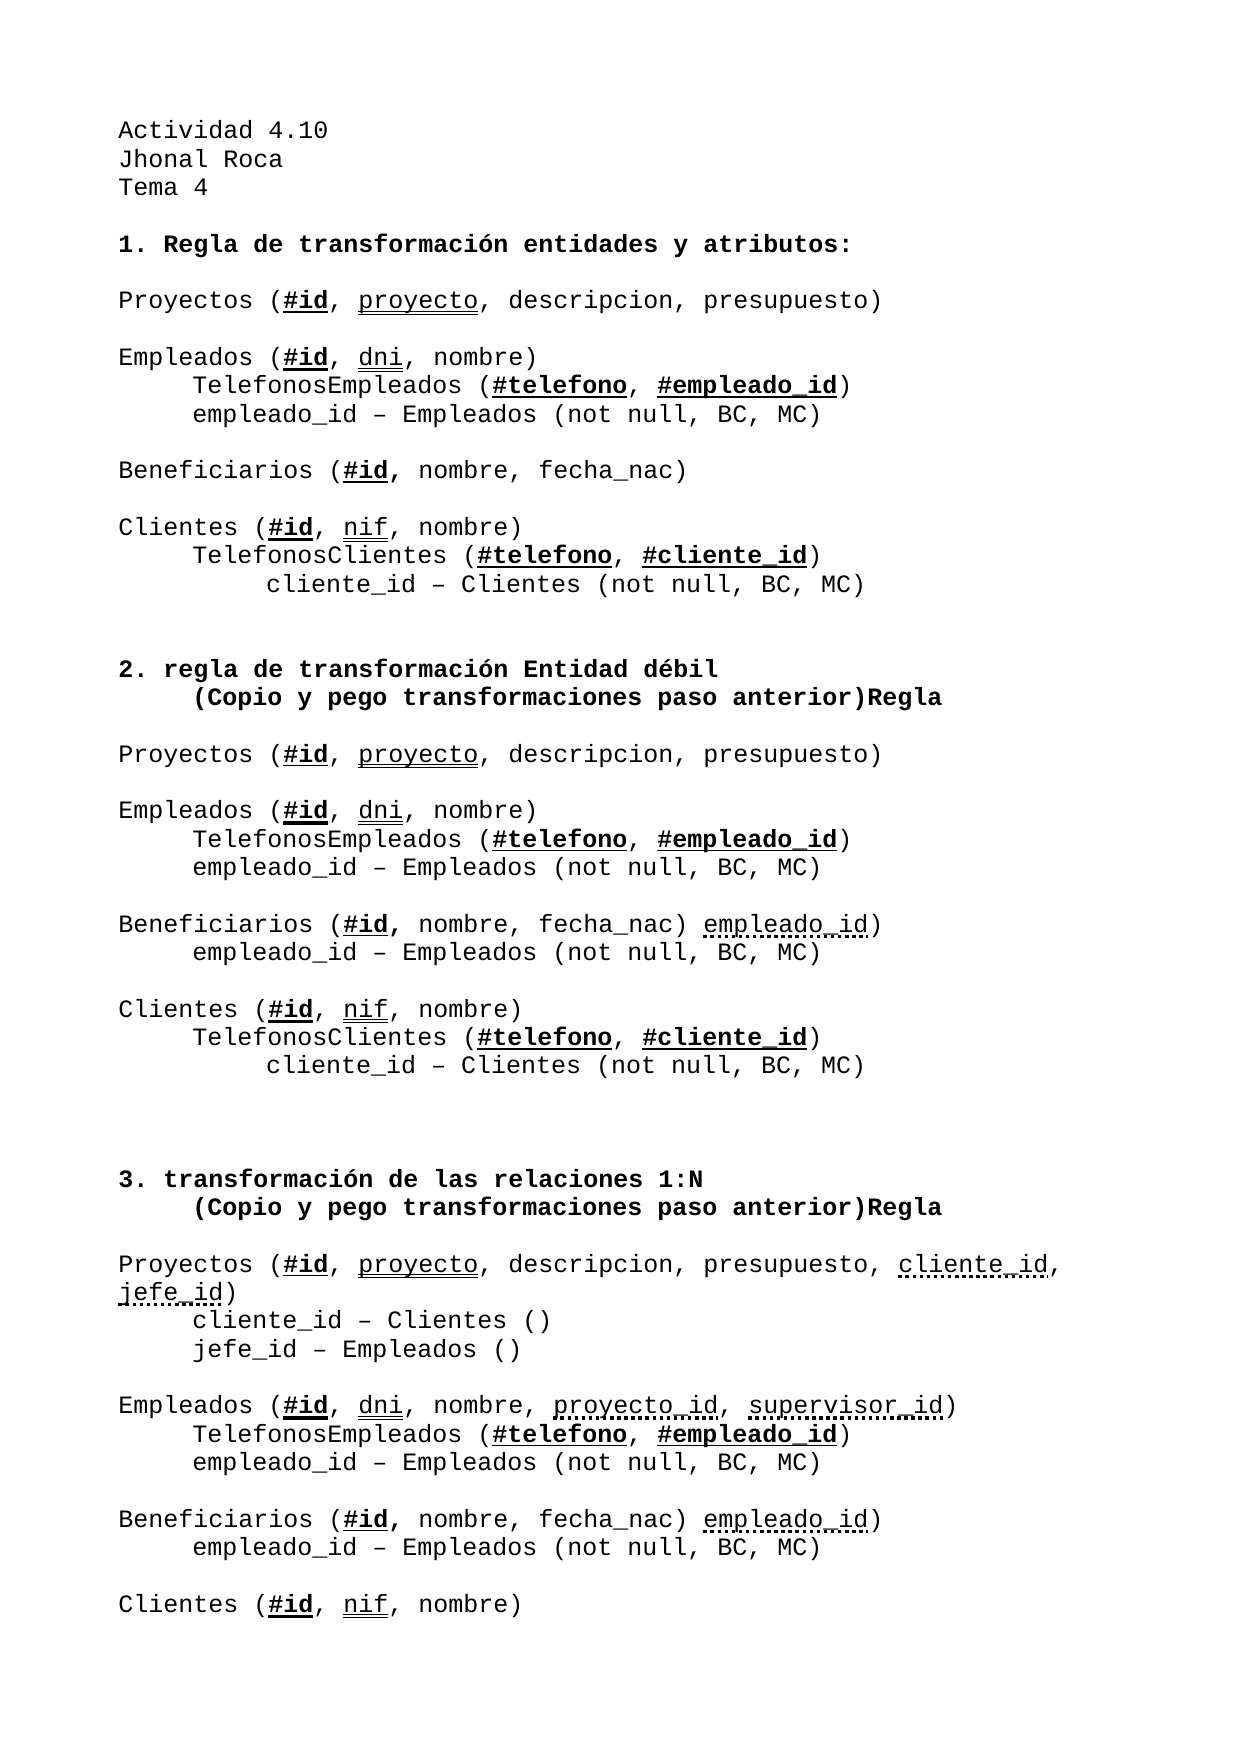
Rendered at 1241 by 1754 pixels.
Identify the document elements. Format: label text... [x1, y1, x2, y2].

text 2. regla de transformación Entidad débil [118, 656, 1122, 685]
text Jhonal Roca [118, 146, 1122, 175]
text Beneficiarios (#id, nombre, fecha_nac) empleado_id) [118, 1506, 1122, 1535]
text Empleados (#id, dni, nombre) [118, 798, 1122, 826]
text 3. transformación de las relaciones 1:N [118, 1166, 1122, 1195]
text 1. Regla de transformación entidades y atributos: [118, 231, 1122, 260]
text TelefonosClientes (#telefono, #cliente_id) [118, 1025, 1122, 1053]
text Beneficiarios (#id, nombre, fecha_nac) [118, 458, 1122, 486]
text cliente_id – Clientes (not null, BC, MC) [118, 571, 1122, 600]
text TelefonosEmpleados (#telefono, #empleado_id) [118, 373, 1122, 401]
text Proyectos (#id, proyecto, descripcion, presupuesto, cliente_id, jefe_id) [118, 1251, 1122, 1308]
text Empleados (#id, dni, nombre) [118, 345, 1122, 373]
text Beneficiarios (#id, nombre, fecha_nac) empleado_id) [118, 911, 1122, 940]
text (Copio y pego transformaciones paso anterior)Regla [118, 1195, 1122, 1223]
text empleado_id – Empleados (not null, BC, MC) [118, 401, 1122, 430]
text (Copio y pego transformaciones paso anterior)Regla [118, 685, 1122, 713]
text Clientes (#id, nif, nombre) [118, 1591, 1122, 1620]
text Proyectos (#id, proyecto, descripcion, presupuesto) [118, 741, 1122, 770]
text Clientes (#id, nif, nombre) [118, 515, 1122, 543]
text Empleados (#id, dni, nombre, proyecto_id, supervisor_id) [118, 1393, 1122, 1421]
text TelefonosEmpleados (#telefono, #empleado_id) [118, 1421, 1122, 1450]
text empleado_id – Empleados (not null, BC, MC) [118, 855, 1122, 883]
text Tema 4 [118, 175, 1122, 203]
text TelefonosClientes (#telefono, #cliente_id) [118, 543, 1122, 571]
text Actividad 4.10 [118, 118, 1122, 146]
text empleado_id – Empleados (not null, BC, MC) [118, 940, 1122, 968]
text empleado_id – Empleados (not null, BC, MC) [118, 1450, 1122, 1478]
text cliente_id – Clientes (not null, BC, MC) [118, 1053, 1122, 1081]
text Clientes (#id, nif, nombre) [118, 996, 1122, 1025]
text TelefonosEmpleados (#telefono, #empleado_id) [118, 826, 1122, 855]
text cliente_id – Clientes () [118, 1308, 1122, 1336]
text jefe_id – Empleados () [118, 1336, 1122, 1365]
text empleado_id – Empleados (not null, BC, MC) [118, 1535, 1122, 1563]
text Proyectos (#id, proyecto, descripcion, presupuesto) [118, 288, 1122, 316]
